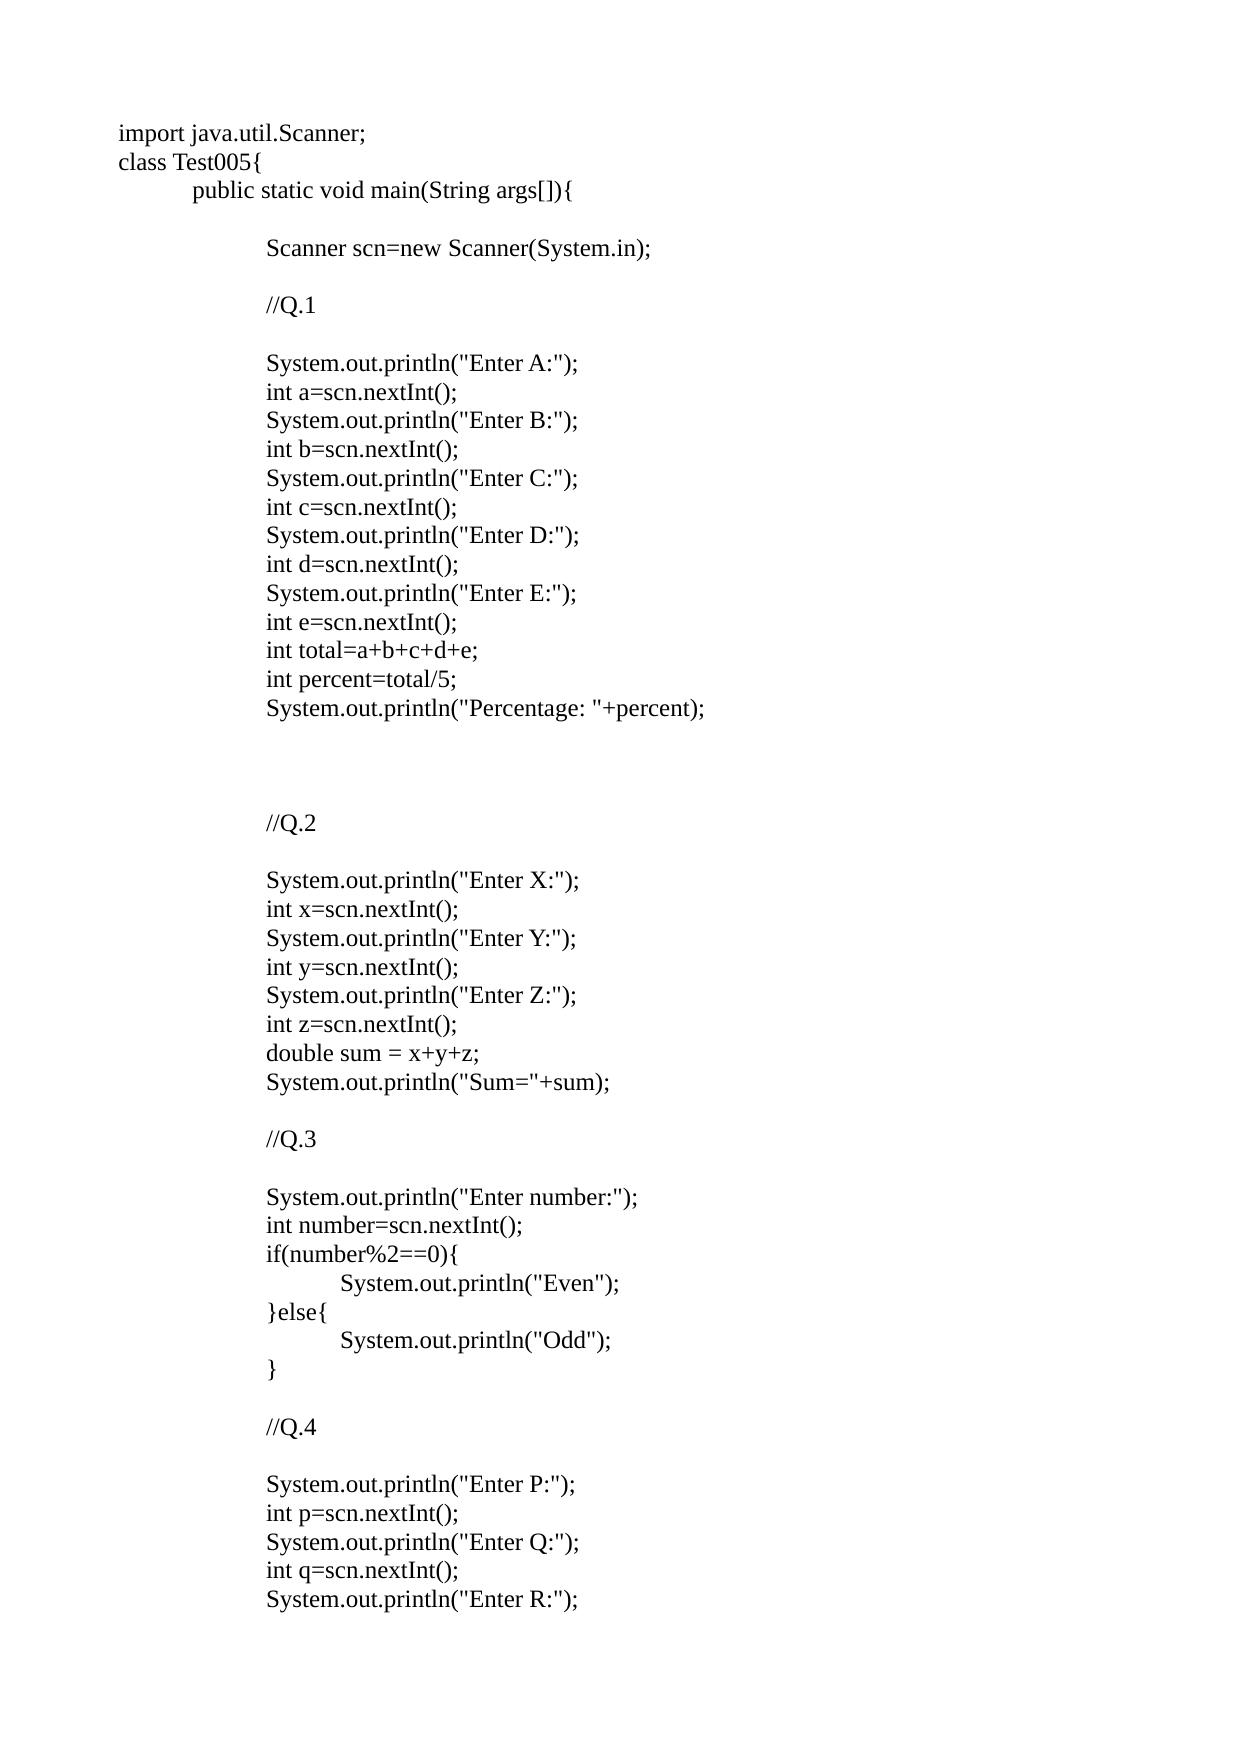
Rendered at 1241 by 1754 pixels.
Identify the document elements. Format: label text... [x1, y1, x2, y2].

text int a=scn.nextInt(); [118, 377, 1122, 406]
text public static void main(String args[]){ [118, 176, 1122, 204]
text int c=scn.nextInt(); [118, 492, 1122, 521]
text System.out.println("Enter Z:"); [118, 981, 1122, 1009]
text System.out.println("Enter number:"); [118, 1182, 1122, 1211]
text Scanner scn=new Scanner(System.in); [118, 233, 1122, 262]
text System.out.println("Enter X:"); [118, 866, 1122, 894]
text //Q.2 [118, 808, 1122, 837]
text //Q.4 [118, 1412, 1122, 1441]
text int p=scn.nextInt(); [118, 1498, 1122, 1527]
text int e=scn.nextInt(); [118, 607, 1122, 636]
text int total=a+b+c+d+e; [118, 636, 1122, 664]
text int number=scn.nextInt(); [118, 1211, 1122, 1239]
text System.out.println("Enter A:"); [118, 348, 1122, 377]
text int d=scn.nextInt(); [118, 549, 1122, 578]
text int y=scn.nextInt(); [118, 952, 1122, 981]
text int b=scn.nextInt(); [118, 434, 1122, 463]
text System.out.println("Enter Q:"); [118, 1527, 1122, 1556]
text double sum = x+y+z; [118, 1038, 1122, 1067]
text System.out.println("Enter P:"); [118, 1469, 1122, 1498]
text if(number%2==0){ [118, 1239, 1122, 1268]
text } [118, 1354, 1122, 1383]
text System.out.println("Enter C:"); [118, 463, 1122, 492]
text System.out.println("Enter R:"); [118, 1584, 1122, 1613]
text System.out.println("Enter Y:"); [118, 923, 1122, 952]
text int q=scn.nextInt(); [118, 1556, 1122, 1584]
text import java.util.Scanner; [118, 118, 1122, 147]
text System.out.println("Odd"); [118, 1326, 1122, 1354]
text System.out.println("Enter E:"); [118, 578, 1122, 607]
text }else{ [118, 1297, 1122, 1326]
text System.out.println("Enter B:"); [118, 406, 1122, 434]
text int percent=total/5; [118, 664, 1122, 693]
text System.out.println("Sum="+sum); [118, 1067, 1122, 1096]
text class Test005{ [118, 147, 1122, 176]
text System.out.println("Enter D:"); [118, 521, 1122, 549]
text System.out.println("Even"); [118, 1268, 1122, 1297]
text int z=scn.nextInt(); [118, 1009, 1122, 1038]
text //Q.1 [118, 291, 1122, 319]
text System.out.println("Percentage: "+percent); [118, 693, 1122, 722]
text int x=scn.nextInt(); [118, 894, 1122, 923]
text //Q.3 [118, 1124, 1122, 1153]
